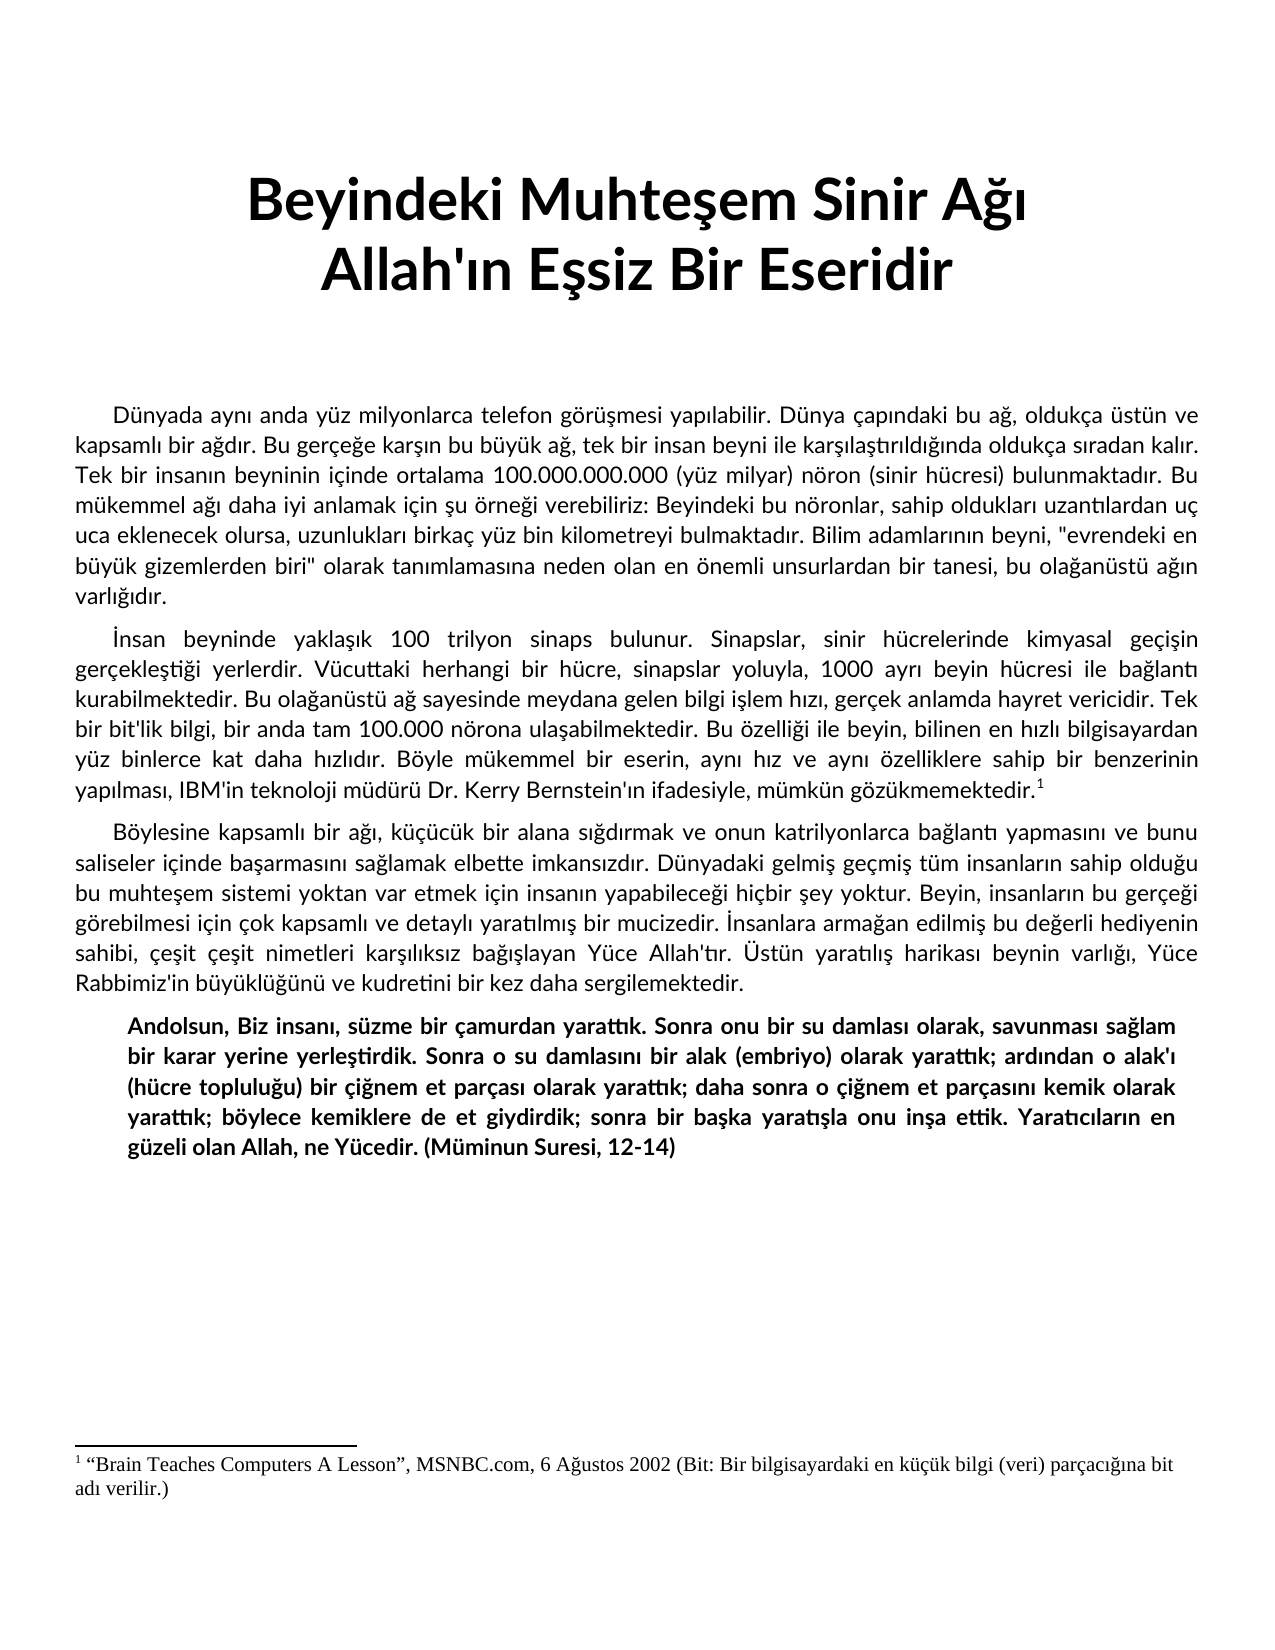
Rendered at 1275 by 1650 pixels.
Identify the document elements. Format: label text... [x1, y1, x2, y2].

text Böylesine kapsamlı bir ağı, küçücük bir alana sığdırmak ve onun katrilyonlarca bağlantı yapmasını ve bunu saliseler içinde başarmasını sağlamak elbette imkansızdır. Dünyadaki gelmiş geçmiş tüm insanların sahip olduğu bu muhteşem sistemi yoktan var etmek için insanın yapabileceği hiçbir şey yoktur. Beyin, insanların bu gerçeği görebilmesi için çok kapsamlı ve detaylı yaratılmış bir mucizedir. İnsanlara armağan edilmiş bu değerli hediyenin sahibi, çeşit çeşit nimetleri karşılıksız bağışlayan Yüce Allah'tır. Üstün yaratılış harikası beynin varlığı, Yüce Rabbimiz'in büyüklüğünü ve kudretini bir kez daha sergilemektedir. [75, 818, 1200, 997]
subtitle Beyindeki Muhteşem Sinir Ağı Allah'ın Eşsiz Bir Eseridir [75, 162, 1200, 302]
text Andolsun, Biz insanı, süzme bir çamurdan yarattık. Sonra onu bir su damlası olarak, savunması sağlam bir karar yerine yerleştirdik. Sonra o su damlasını bir alak (embriyo) olarak yarattık; ardından o alak'ı (hücre topluluğu) bir çiğnem et parçası olarak yarattık; daha sonra o çiğnem et parçasını kemik olarak yarattık; böylece kemiklere de et giydirdik; sonra bir başka yaratışla onu inşa ettik. Yaratıcıların en güzeli olan Allah, ne Yücedir. (Müminun Suresi, 12-14) [127, 1012, 1177, 1160]
text Dünyada aynı anda yüz milyonlarca telefon görüşmesi yapılabilir. Dünya çapındaki bu ağ, oldukça üstün ve kapsamlı bir ağdır. Bu gerçeğe karşın bu büyük ağ, tek bir insan beyni ile karşılaştırıldığında oldukça sıradan kalır. Tek bir insanın beyninin içinde ortalama 100.000.000.000 (yüz milyar) nöron (sinir hücresi) bulunmaktadır. Bu mükemmel ağı daha iyi anlamak için şu örneği verebiliriz: Beyindeki bu nöronlar, sahip oldukları uzantılardan uç uca eklenecek olursa, uzunlukları birkaç yüz bin kilometreyi bulmaktadır. Bilim adamlarının beyni, "evrendeki en büyük gizemlerden biri" olarak tanımlamasına neden olan en önemli unsurlardan bir tanesi, bu olağanüstü ağın varlığıdır. [75, 400, 1200, 609]
text “Brain Teaches Computers A Lesson”, MSNBC.com, 6 Ağustos 2002 (Bit: Bir bilgisayardaki en küçük bilgi (veri) parçacığına bit adı verilir.) [75, 1452, 1200, 1500]
text İnsan beyninde yaklaşık 100 trilyon sinaps bulunur. Sinapslar, sinir hücrelerinde kimyasal geçişin gerçekleştiği yerlerdir. Vücuttaki herhangi bir hücre, sinapslar yoluyla, 1000 ayrı beyin hücresi ile bağlantı kurabilmektedir. Bu olağanüstü ağ sayesinde meydana gelen bilgi işlem hızı, gerçek anlamda hayret vericidir. Tek bir bit'lik bilgi, bir anda tam 100.000 nörona ulaşabilmektedir. Bu özelliği ile beyin, bilinen en hızlı bilgisayardan yüz binlerce kat daha hızlıdır. Böyle mükemmel bir eserin, aynı hız ve aynı özelliklere sahip bir benzerinin yapılması, IBM'in teknoloji müdürü Dr. Kerry Bernstein'ın ifadesiyle, mümkün gözükmemektedir. [75, 624, 1200, 803]
